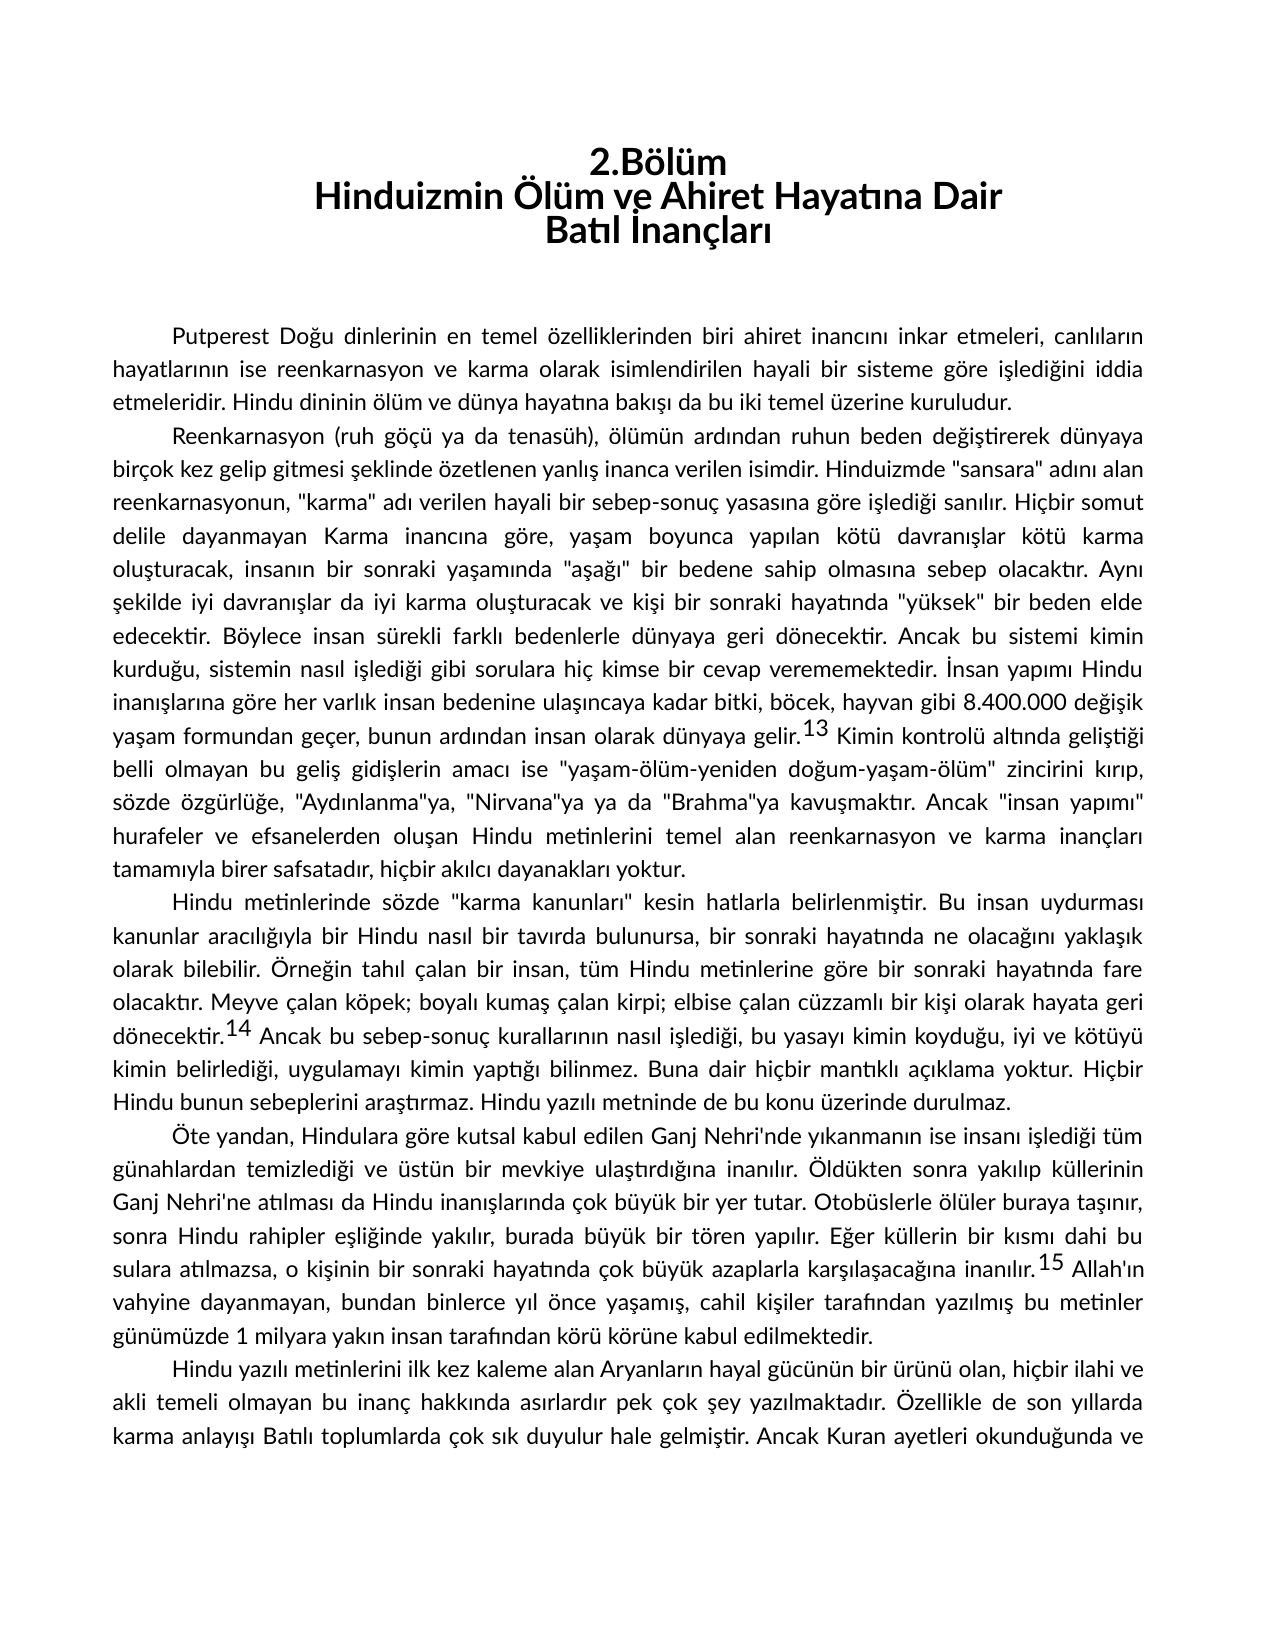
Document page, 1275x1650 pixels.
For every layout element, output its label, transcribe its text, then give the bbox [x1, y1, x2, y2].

text Reenkarnasyon (ruh göçü ya da tenasüh), ölümün ardından ruhun beden değiştirerek dünyaya birçok kez gelip gitmesi şeklinde özetlenen yanlış inanca verilen isimdir. Hinduizmde "sansara" adını alan reenkarnasyonun, "karma" adı verilen hayali bir sebep-sonuç yasasına göre işlediği sanılır. Hiçbir somut delile dayanmayan Karma inancına göre, yaşam boyunca yapılan kötü davranışlar kötü karma oluşturacak, insanın bir sonraki yaşamında "aşağı" bir bedene sahip olmasına sebep olacaktır. Aynı şekilde iyi davranışlar da iyi karma oluşturacak ve kişi bir sonraki hayatında "yüksek" bir beden elde edecektir. Böylece insan sürekli farklı bedenlerle dünyaya geri dönecektir. Ancak bu sistemi kimin kurduğu, sistemin nasıl işlediği gibi sorulara hiç kimse bir cevap verememektedir. İnsan yapımı Hindu inanışlarına göre her varlık insan bedenine ulaşıncaya kadar bitki, böcek, hayvan gibi 8.400.000 değişik yaşam formundan geçer, bunun ardından insan olarak dünyaya gelir.13 Kimin kontrolü altında geliştiği belli olmayan bu geliş gidişlerin amacı ise "yaşam-ölüm-yeniden doğum-yaşam-ölüm" zincirini kırıp, sözde özgürlüğe, "Aydınlanma"ya, "Nirvana"ya ya da "Brahma"ya kavuşmaktır. Ancak "insan yapımı" hurafeler ve efsanelerden oluşan Hindu metinlerini temel alan reenkarnasyon ve karma inançları tamamıyla birer safsatadır, hiçbir akılcı dayanakları yoktur. [112, 417, 1145, 884]
text Hindu yazılı metinlerini ilk kez kaleme alan Aryanların hayal gücünün bir ürünü olan, hiçbir ilahi ve akli temeli olmayan bu inanç hakkında asırlardır pek çok şey yazılmaktadır. Özellikle de son yıllarda karma anlayışı Batılı toplumlarda çok sık duyulur hale gelmiştir. Ancak Kuran ayetleri okunduğunda ve [112, 1351, 1145, 1451]
text Hindu metinlerinde sözde "karma kanunları" kesin hatlarla belirlenmiştir. Bu insan uydurması kanunlar aracılığıyla bir Hindu nasıl bir tavırda bulunursa, bir sonraki hayatında ne olacağını yaklaşık olarak bilebilir. Örneğin tahıl çalan bir insan, tüm Hindu metinlerine göre bir sonraki hayatında fare olacaktır. Meyve çalan köpek; boyalı kumaş çalan kirpi; elbise çalan cüzzamlı bir kişi olarak hayata geri dönecektir.14 Ancak bu sebep-sonuç kurallarının nasıl işlediği, bu yasayı kimin koyduğu, iyi ve kötüyü kimin belirlediği, uygulamayı kimin yaptığı bilinmez. Buna dair hiçbir mantıklı açıklama yoktur. Hiçbir Hindu bunun sebeplerini araştırmaz. Hindu yazılı metninde de bu konu üzerinde durulmaz. [112, 884, 1145, 1117]
text Batıl İnançları [112, 216, 1145, 251]
text 2.Bölüm [112, 148, 1145, 182]
text Öte yandan, Hindulara göre kutsal kabul edilen Ganj Nehri'nde yıkanmanın ise insanı işlediği tüm günahlardan temizlediği ve üstün bir mevkiye ulaştırdığına inanılır. Öldükten sonra yakılıp küllerinin Ganj Nehri'ne atılması da Hindu inanışlarında çok büyük bir yer tutar. Otobüslerle ölüler buraya taşınır, sonra Hindu rahipler eşliğinde yakılır, burada büyük bir tören yapılır. Eğer küllerin bir kısmı dahi bu sulara atılmazsa, o kişinin bir sonraki hayatında çok büyük azaplarla karşılaşacağına inanılır.15 Allah'ın vahyine dayanmayan, bundan binlerce yıl önce yaşamış, cahil kişiler tarafından yazılmış bu metinler günümüzde 1 milyara yakın insan tarafından körü körüne kabul edilmektedir. [112, 1117, 1145, 1351]
text Putperest Doğu dinlerinin en temel özelliklerinden biri ahiret inancını inkar etmeleri, canlıların hayatlarının ise reenkarnasyon ve karma olarak isimlendirilen hayali bir sisteme göre işlediğini iddia etmeleridir. Hindu dininin ölüm ve dünya hayatına bakışı da bu iki temel üzerine kuruludur. [112, 317, 1145, 417]
text Hinduizmin Ölüm ve Ahiret Hayatına Dair [112, 182, 1145, 216]
